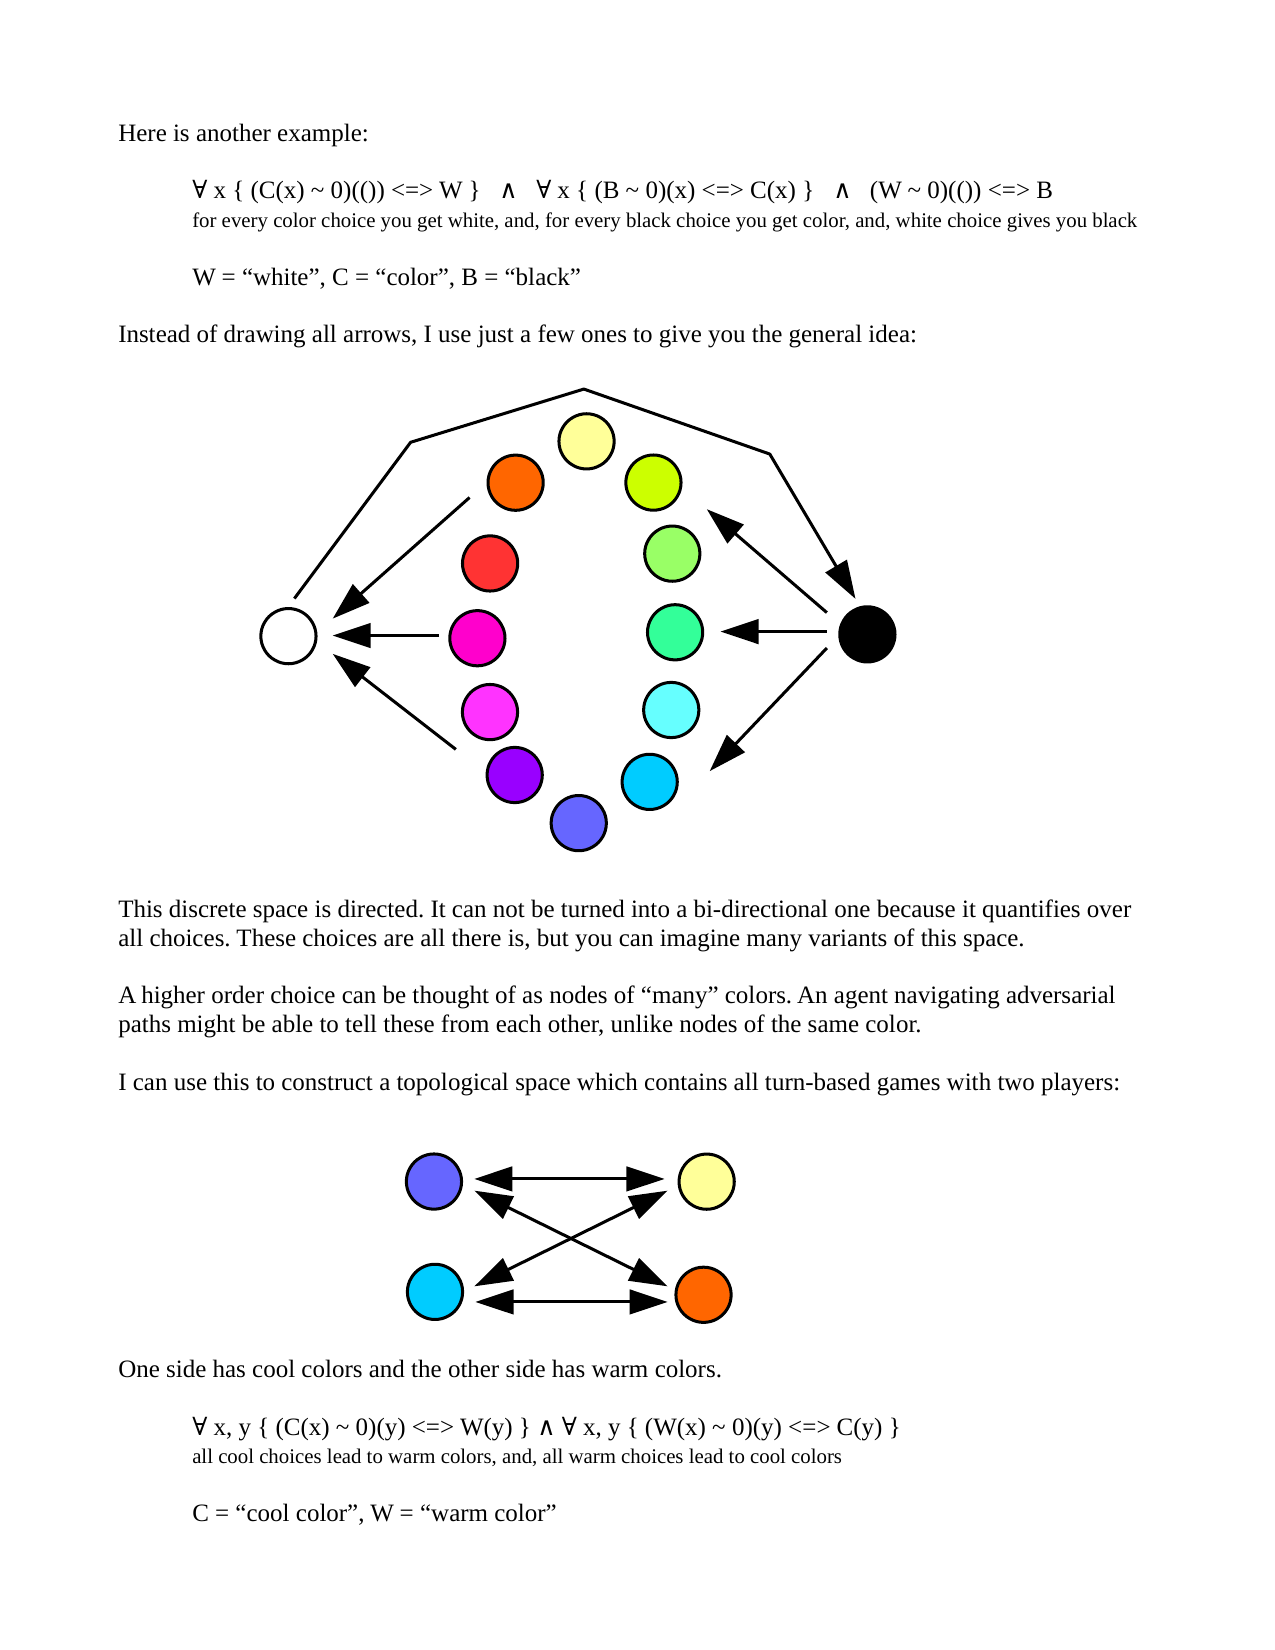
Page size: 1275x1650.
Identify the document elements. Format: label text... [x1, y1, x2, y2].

text W = “white”, C = “color”, B = “black” [118, 262, 1157, 291]
text A higher order choice can be thought of as nodes of “many” colors. An agent navigating adversarial paths might be able to tell these from each other, unlike nodes of the same color. [118, 981, 1157, 1038]
text Instead of drawing all arrows, I use just a few ones to give you the general idea: [118, 319, 1157, 348]
text I can use this to construct a topological space which contains all turn-based games with two players: [118, 1067, 1157, 1096]
text One side has cool colors and the other side has warm colors. [118, 1354, 1157, 1383]
text for every color choice you get white, and, for every black choice you get color, and, white choice gives you black [118, 204, 1157, 233]
text C = “cool color”, W = “warm color” [118, 1498, 1157, 1527]
text ∀ x, y { (C(x) ~ 0)(y) <=> W(y) } ∧ ∀ x, y { (W(x) ~ 0)(y) <=> C(y) } [118, 1412, 1157, 1441]
text ∀ x { (C(x) ~ 0)(()) <=> W } ∧ ∀ x { (B ~ 0)(x) <=> C(x) } ∧ (W ~ 0)(()) <=> B [118, 176, 1157, 204]
text Here is another example: [118, 118, 1157, 147]
text This discrete space is directed. It can not be turned into a bi-directional one because it quantifies over all choices. These choices are all there is, but you can imagine many variants of this space. [118, 894, 1157, 952]
text all cool choices lead to warm colors, and, all warm choices lead to cool colors [118, 1441, 1157, 1469]
